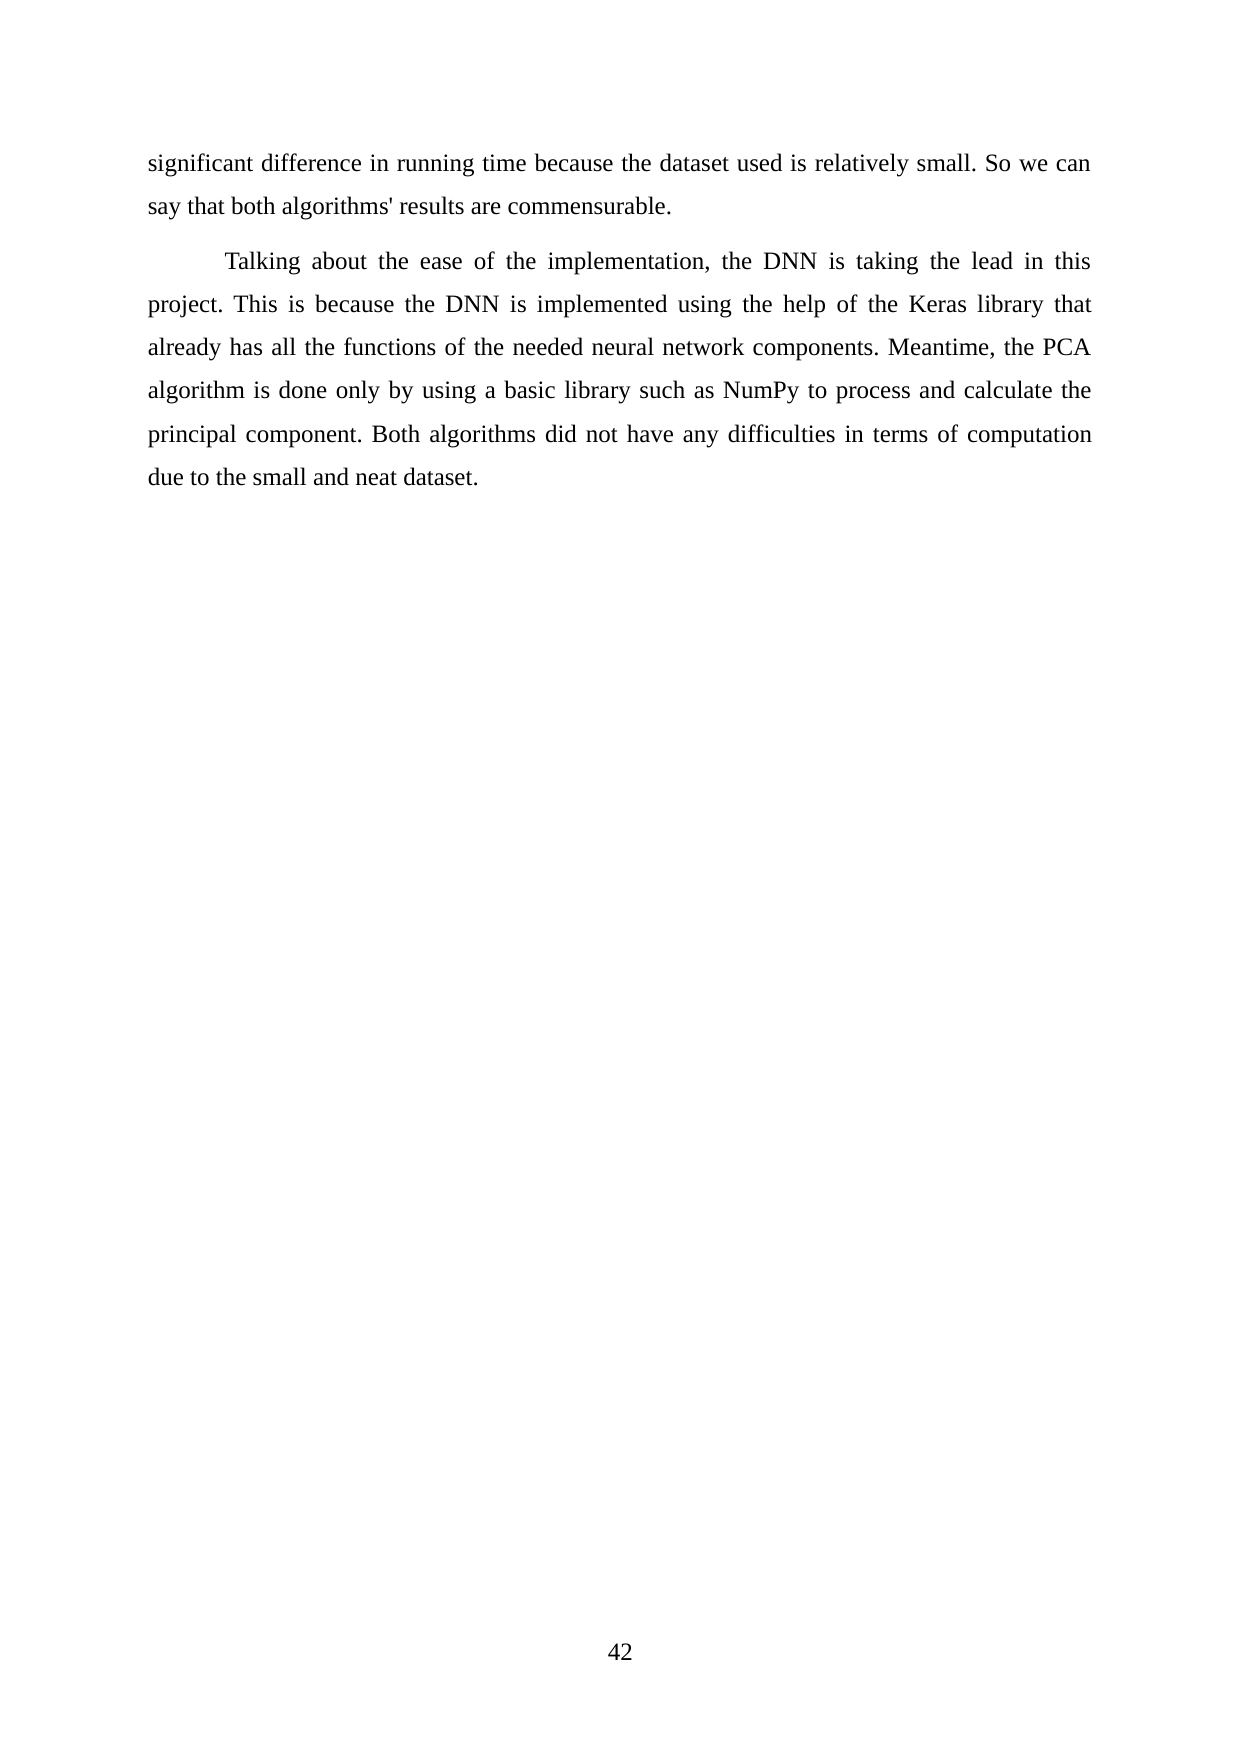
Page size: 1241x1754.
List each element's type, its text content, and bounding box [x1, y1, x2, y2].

text significant difference in running time because the dataset used is relatively small. So we can say that both algorithms' results are commensurable. [148, 148, 1093, 219]
text Talking about the ease of the implementation, the DNN is taking the lead in this project. This is because the DNN is implemented using the help of the Keras library that already has all the functions of the needed neural network components. Meantime, the PCA algorithm is done only by using a basic library such as NumPy to process and calculate the principal component. Both algorithms did not have any difficulties in terms of computation due to the small and neat dataset. [148, 246, 1093, 491]
